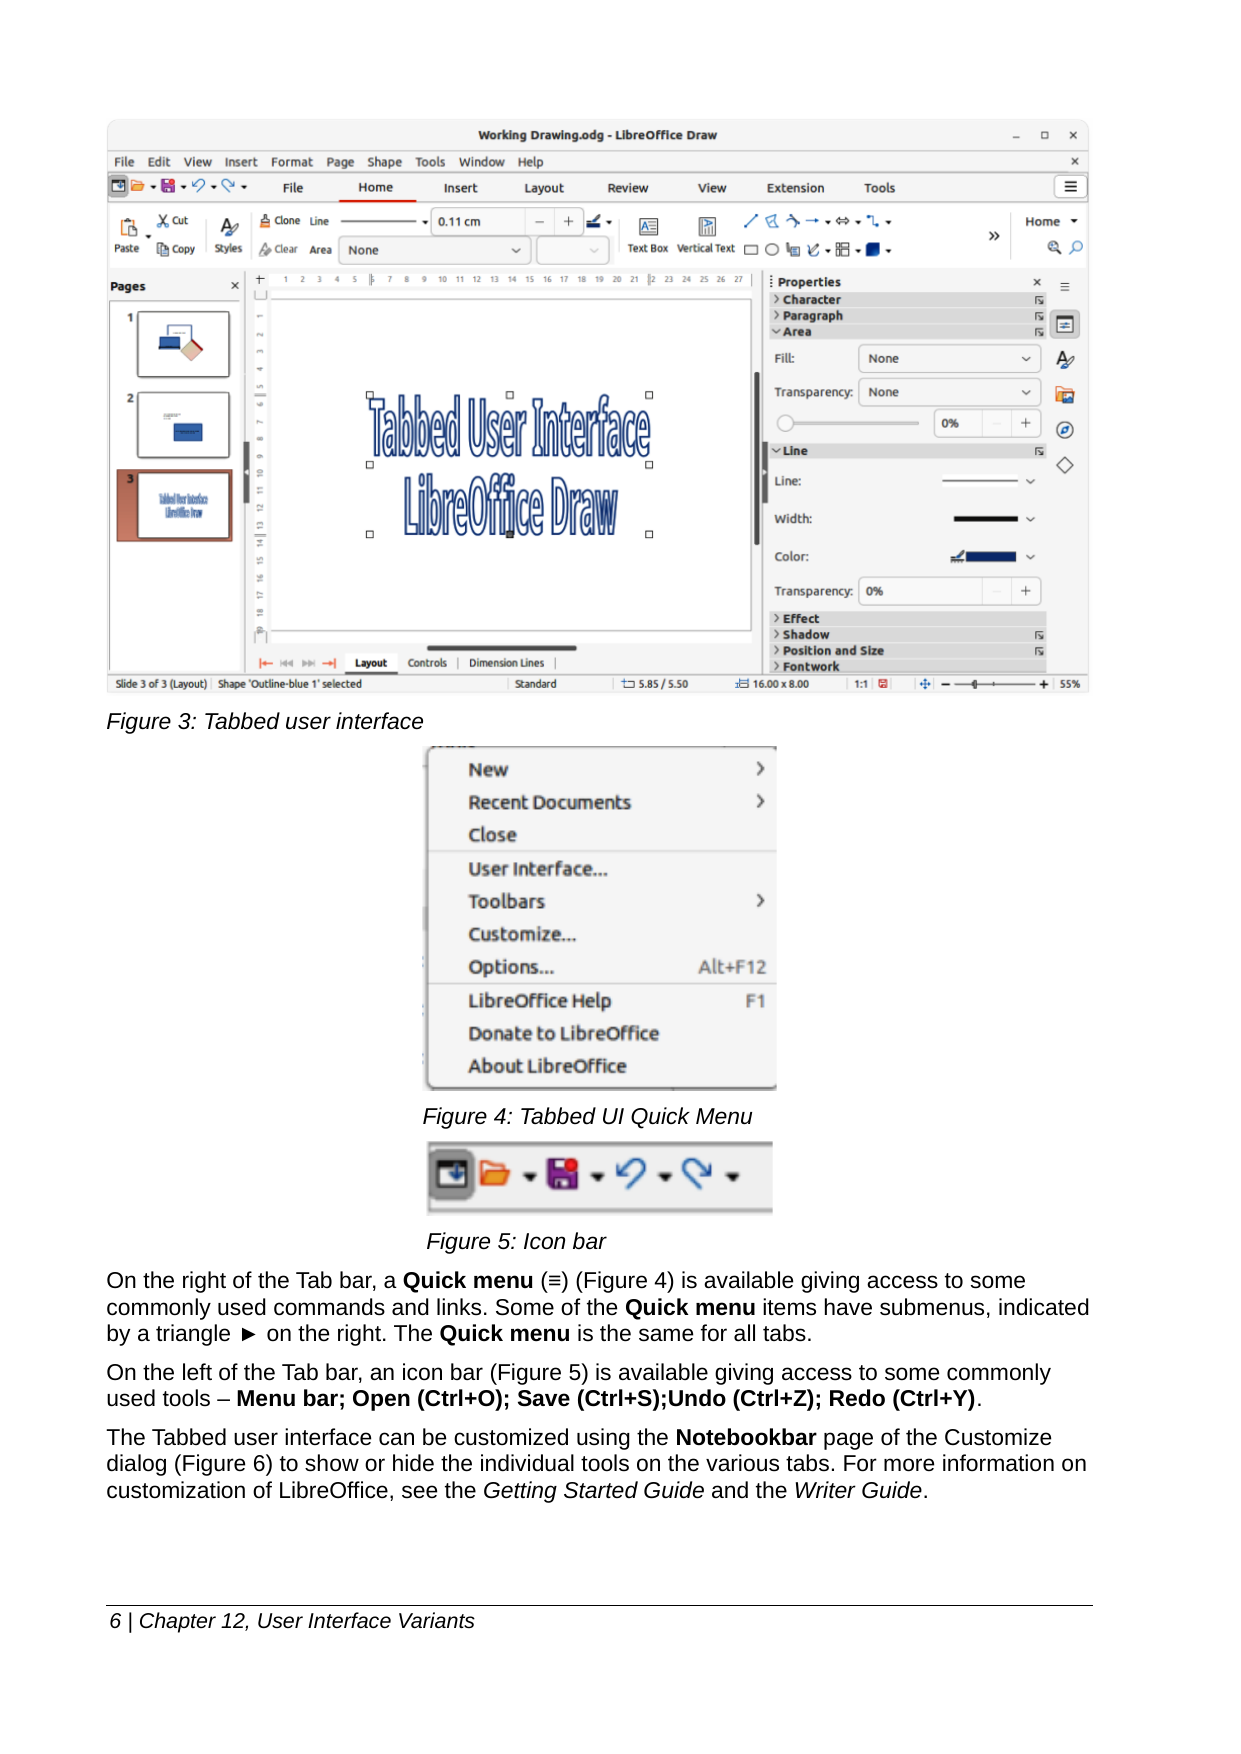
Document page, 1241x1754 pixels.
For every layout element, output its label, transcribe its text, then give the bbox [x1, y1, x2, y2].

text On the left of the Tab bar, an icon bar (Figure 5) is available giving access to some commonly used tools – Menu bar; Open (Ctrl+O); Save (Ctrl+S);Undo (Ctrl+Z); Redo (Ctrl+Y). [106, 1359, 1093, 1411]
text The Tabbed user interface can be customized using the Notebookbar page of the Customize dialog (Figure 6) to show or hide the individual tools on the various tabs. For more information on customization of LibreOffice, see the Getting Started Guide and the Writer Guide. [106, 1424, 1093, 1503]
text On the right of the Tab bar, a Quick menu (≡) (Figure 4) is available giving access to some commonly used commands and links. Some of the Quick menu items have submenus, indicated by a triangle ► on the right. The Quick menu is the same for all tabs. [106, 1267, 1093, 1346]
picture [426, 1141, 773, 1216]
text Figure 5: Icon bar [426, 1228, 773, 1254]
text Figure 4: Tabbed UI Quick Menu [422, 1103, 777, 1129]
picture [422, 746, 777, 1091]
text Figure 3: Tabbed user interface [106, 708, 1093, 734]
picture [106, 118, 1093, 696]
